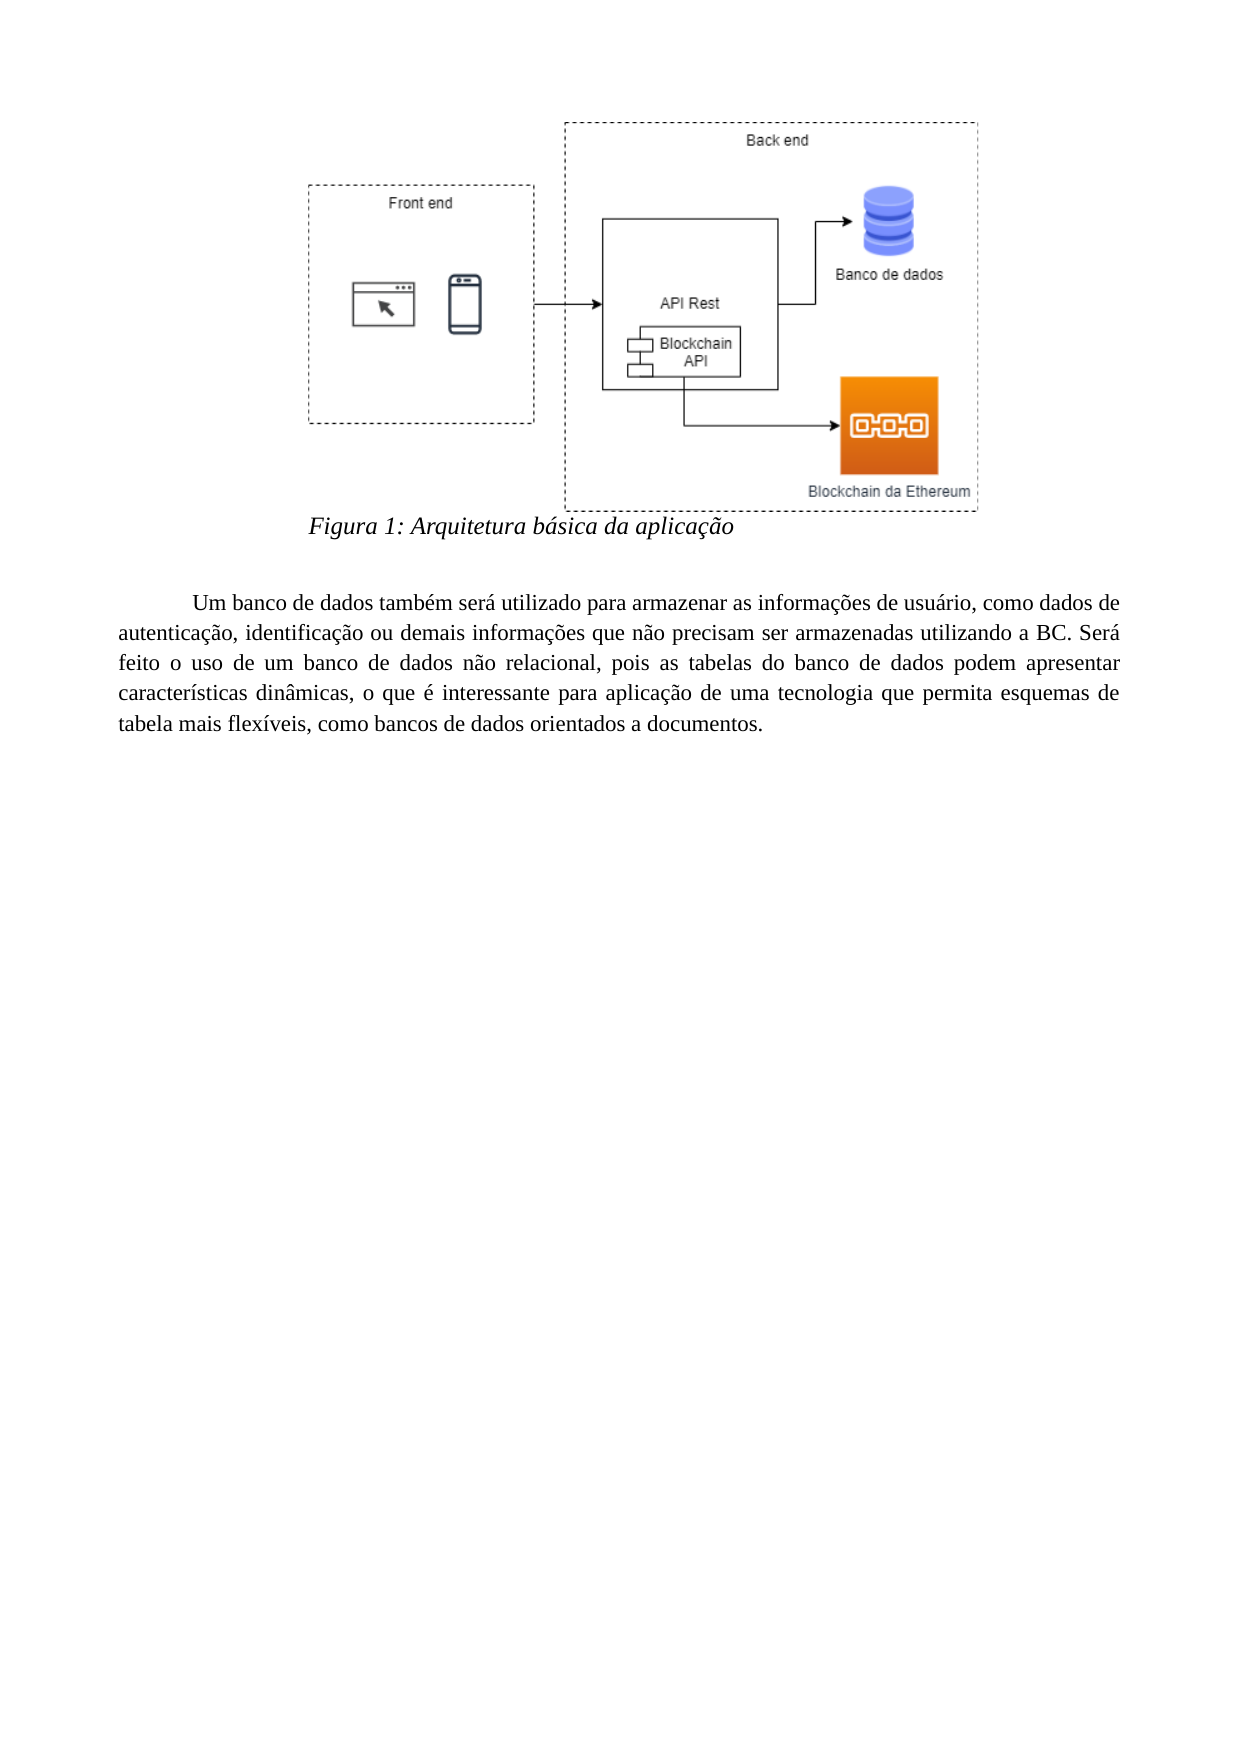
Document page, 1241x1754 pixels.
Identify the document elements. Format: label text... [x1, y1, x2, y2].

text Um banco de dados também será utilizado para armazenar as informações de usuário, como dados de autenticação, identificação ou demais informações que não precisam ser armazenadas utilizando a BC. Será feito o uso de um banco de dados não relacional, pois as tabelas do banco de dados podem apresentar características dinâmicas, o que é interessante para aplicação de uma tecnologia que permita esquemas de tabela mais flexíveis, como bancos de dados orientados a documentos. [118, 589, 1122, 736]
picture [308, 122, 979, 512]
text Figura 1: Arquitetura básica da aplicação [308, 512, 978, 540]
